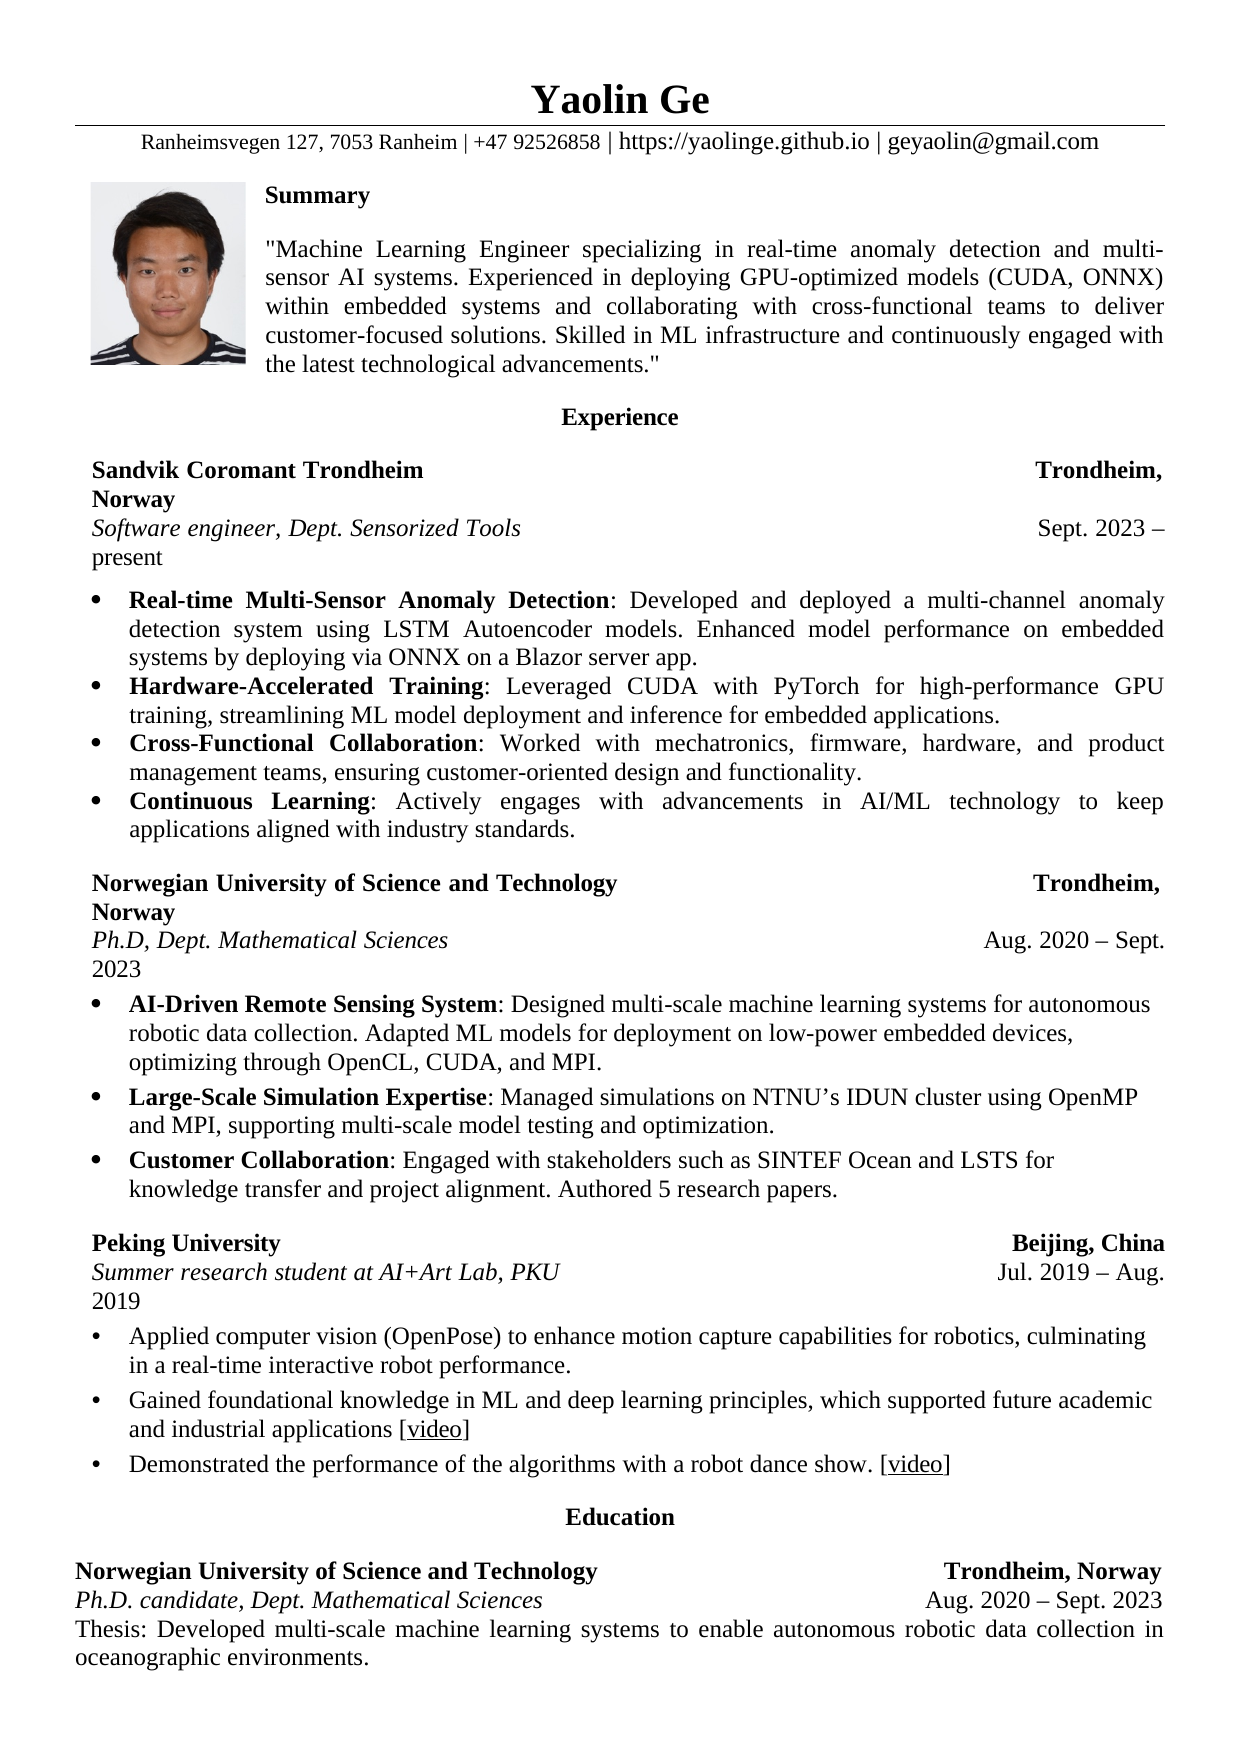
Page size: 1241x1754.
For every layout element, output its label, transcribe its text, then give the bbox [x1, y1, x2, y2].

list Real-time Multi-Sensor Anomaly Detection: Developed and deployed a multi-channel anomaly detection system using LSTM Autoencoder models. Enhanced model performance on embedded systems by deploying via ONNX on a Blazor server app. [92, 586, 1165, 672]
list Applied computer vision (OpenPose) to enhance motion capture capabilities for robotics, culminating in a real-time interactive robot performance. [92, 1321, 1165, 1378]
text Thesis: Developed multi-scale machine learning systems to enable autonomous robotic data collection in oceanographic environments. [75, 1614, 1165, 1671]
subtitle Large-Scale Simulation Expertise: Managed simulations on NTNU’s IDUN cluster using OpenMP and MPI, supporting multi-scale model testing and optimization. [92, 1082, 1165, 1139]
list Hardware-Accelerated Training: Leveraged CUDA with PyTorch for high-performance GPU training, streamlining ML model deployment and inference for embedded applications. [92, 672, 1165, 729]
subtitle Experience [75, 402, 1164, 431]
text Sandvik Coromant Trondheim Trondheim, Norway [92, 456, 1165, 513]
text Norwegian University of Science and Technology Trondheim, Norway [92, 868, 1165, 926]
subtitle Customer Collaboration: Engaged with stakeholders such as SINTEF Ocean and LSTS for knowledge transfer and project alignment. Authored 5 research papers. [92, 1146, 1165, 1203]
subtitle AI-Driven Remote Sensing System: Designed multi-scale machine learning systems for autonomous robotic data collection. Adapted ML models for deployment on low-power embedded devices, optimizing through OpenCL, CUDA, and MPI. [92, 989, 1165, 1076]
list Cross-Functional Collaboration: Worked with mechatronics, firmware, hardware, and product management teams, ensuring customer-oriented design and functionality. [92, 729, 1165, 786]
list Gained foundational knowledge in ML and deep learning principles, which supported future academic and industrial applications [video] [92, 1385, 1165, 1442]
text Education [75, 1502, 1165, 1531]
text Yaolin Ge [75, 75, 1165, 125]
list Continuous Learning: Actively engages with advancements in AI/ML technology to keep applications aligned with industry standards. [92, 786, 1165, 843]
list Demonstrated the performance of the algorithms with a robot dance show. [video] [92, 1449, 1165, 1477]
text Software engineer, Dept. Sensorized Tools Sept. 2023 – present [92, 513, 1165, 571]
text Ranheimsvegen 127, 7053 Ranheim | +47 92526858 | https://yaolinge.github.io | geyaolin@gmail.com [76, 126, 1164, 155]
picture [90, 182, 246, 365]
subtitle Peking University Beijing, China [92, 1228, 1165, 1257]
text Summer research student at AI+Art Lab, PKU Jul. 2019 – Aug. 2019 [92, 1257, 1165, 1315]
subtitle "Machine Learning Engineer specializing in real-time anomaly detection and multi-sensor AI systems. Experienced in deploying GPU-optimized models (CUDA, ONNX) within embedded systems and collaborating with cross-functional teams to deliver customer-focused solutions. Skilled in ML infrastructure and continuously engaged with the latest technological advancements." [76, 234, 1164, 377]
text Summary [75, 180, 1165, 209]
text Ph.D, Dept. Mathematical Sciences Aug. 2020 – Sept. 2023 [92, 926, 1165, 983]
text Ph.D. candidate, Dept. Mathematical Sciences Aug. 2020 – Sept. 2023 [75, 1585, 1165, 1614]
text Norwegian University of Science and Technology Trondheim, Norway [75, 1556, 1165, 1585]
